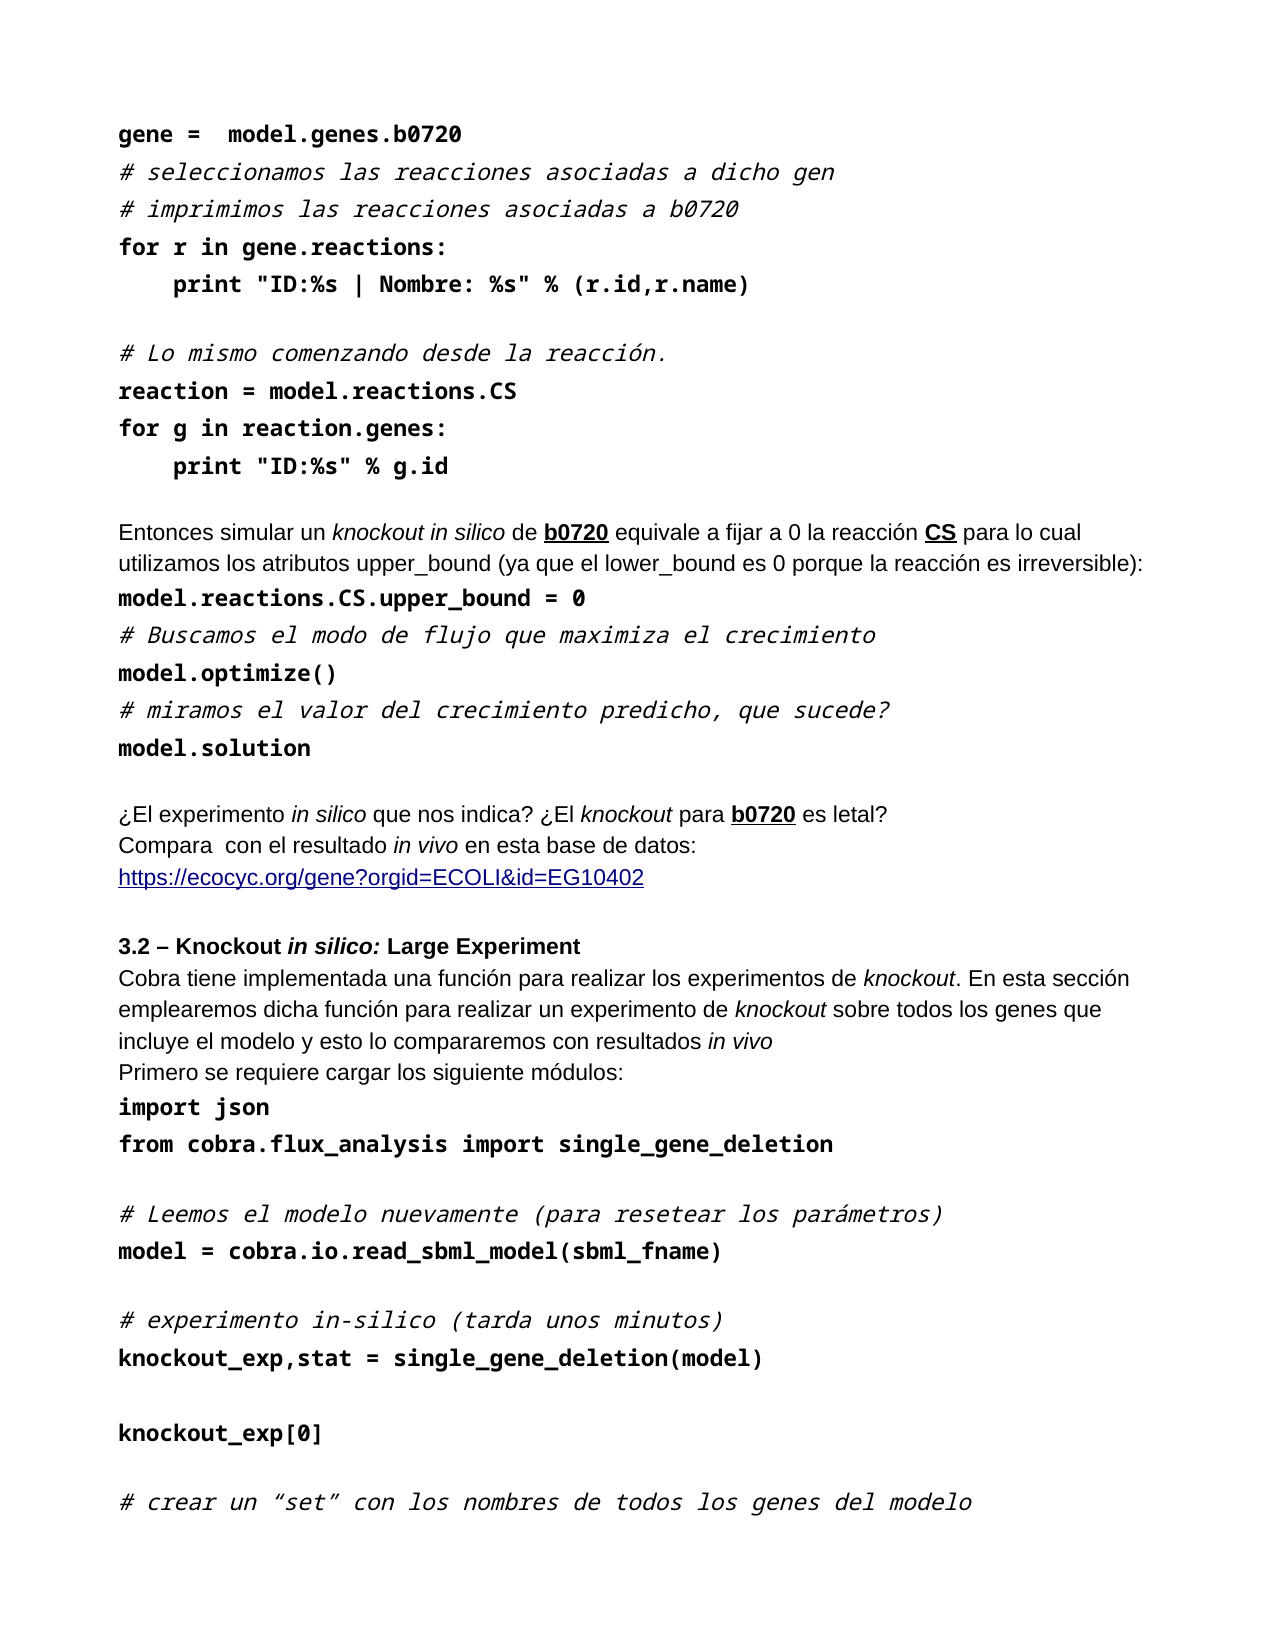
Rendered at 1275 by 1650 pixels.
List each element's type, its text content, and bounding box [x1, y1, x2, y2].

text gene = model.genes.b0720 [118, 118, 1157, 149]
text # crear un “set” con los nombres de todos los genes del modelo [118, 1486, 1157, 1517]
text reaction = model.reactions.CS [118, 375, 1157, 406]
text # experimento in-silico (tarda unos minutos) [118, 1304, 1157, 1335]
text model.solution [118, 732, 1157, 763]
text # imprimimos las reacciones asociadas a b0720 [118, 193, 1157, 224]
text ¿El experimento in silico que nos indica? ¿El knockout para b0720 es letal? [118, 801, 1157, 827]
text print "ID:%s" % g.id [118, 450, 1157, 481]
text # seleccionamos las reacciones asociadas a dicho gen [118, 156, 1157, 187]
text Entonces simular un knockout in silico de b0720 equivale a fijar a 0 la reacción CS para lo cual utilizamos los atributos upper_bound (ya que el lower_bound es 0 porque la reacción es irreversible): [118, 519, 1157, 577]
text Primero se requiere cargar los siguiente módulos: [118, 1059, 1157, 1086]
text from cobra.flux_analysis import single_gene_deletion [118, 1128, 1157, 1160]
text model.reactions.CS.upper_bound = 0 [118, 582, 1157, 613]
text for r in gene.reactions: [118, 231, 1157, 262]
text knockout_exp[0] [118, 1417, 1157, 1448]
text # Buscamos el modo de flujo que maximiza el crecimiento [118, 619, 1157, 651]
text Compara con el resultado in vivo en esta base de datos: [118, 832, 1157, 859]
text # Lo mismo comenzando desde la reacción. [118, 337, 1157, 368]
text for g in reaction.genes: [118, 412, 1157, 443]
text knockout_exp,stat = single_gene_deletion(model) [118, 1342, 1157, 1373]
text 3.2 – Knockout in silico: Large Experiment [118, 933, 1157, 959]
text # Leemos el modelo nuevamente (para resetear los parámetros) [118, 1197, 1157, 1229]
text print "ID:%s | Nombre: %s" % (r.id,r.name) [118, 268, 1157, 299]
text Cobra tiene implementada una función para realizar los experimentos de knockout. En esta sección emplearemos dicha función para realizar un experimento de knockout sobre todos los genes que incluye el modelo y esto lo compararemos con resultados in vivo [118, 965, 1157, 1054]
text import json [118, 1091, 1157, 1122]
text model.optimize() [118, 657, 1157, 688]
text https://ecocyc.org/gene?orgid=ECOLI&id=EG10402 [118, 864, 1157, 890]
text model = cobra.io.read_sbml_model(sbml_fname) [118, 1235, 1157, 1266]
text # miramos el valor del crecimiento predicho, que sucede? [118, 694, 1157, 726]
